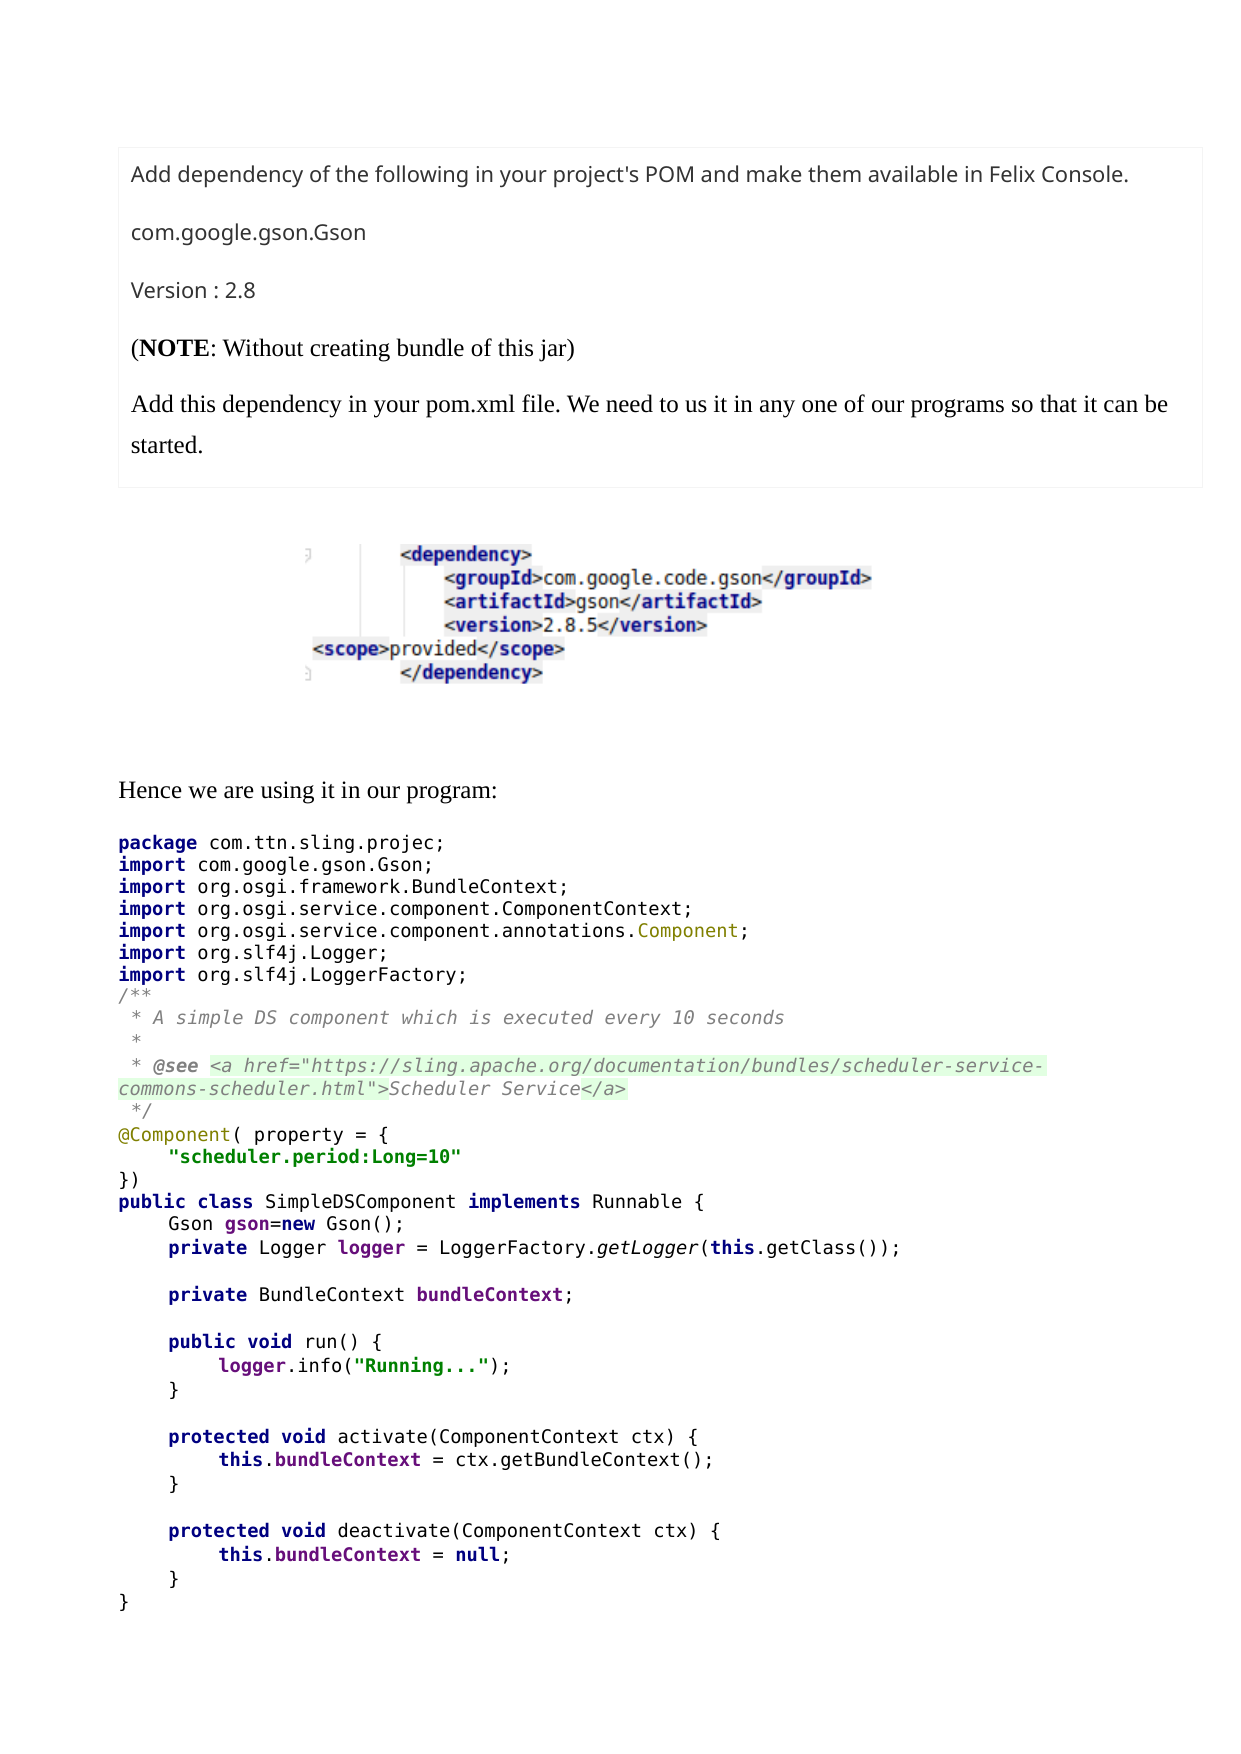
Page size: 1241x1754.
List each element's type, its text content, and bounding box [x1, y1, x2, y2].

text this.bundleContext = ctx.getBundleContext(); [118, 1449, 1122, 1473]
text }) [118, 1169, 1122, 1191]
text * [118, 1031, 1122, 1054]
text protected void activate(ComponentContext ctx) { [118, 1426, 1122, 1449]
text import org.slf4j.Logger; [118, 942, 1122, 963]
text import org.osgi.service.component.ComponentContext; [118, 898, 1122, 920]
text Gson gson=new Gson(); [118, 1213, 1122, 1237]
text this.bundleContext = null; [118, 1544, 1122, 1568]
text import org.osgi.service.component.annotations.Component; [118, 920, 1122, 942]
text protected void deactivate(ComponentContext ctx) { [118, 1520, 1122, 1544]
text */ [118, 1100, 1122, 1124]
text import com.google.gson.Gson; [118, 854, 1122, 876]
text * @see <a href="https://sling.apache.org/documentation/bundles/scheduler-service-commons-scheduler.html">Scheduler Service</a> [118, 1054, 1122, 1100]
text import org.osgi.framework.BundleContext; [118, 876, 1122, 898]
text @Component( property = { [118, 1124, 1122, 1146]
text logger.info("Running..."); [118, 1355, 1122, 1378]
text Hence we are using it in our program: [118, 775, 1122, 803]
text } [118, 1591, 1122, 1613]
text private Logger logger = LoggerFactory.getLogger(this.getClass()); [118, 1237, 1122, 1260]
text /** [118, 985, 1122, 1007]
text } [118, 1568, 1122, 1591]
text import org.slf4j.LoggerFactory; [118, 963, 1122, 985]
text public void run() { [118, 1331, 1122, 1355]
text * A simple DS component which is executed every 10 seconds [118, 1007, 1122, 1031]
text package com.ttn.sling.projec; [118, 832, 1122, 854]
text } [118, 1473, 1122, 1497]
picture [305, 544, 935, 706]
text "scheduler.period:Long=10" [118, 1146, 1122, 1169]
text private BundleContext bundleContext; [118, 1284, 1122, 1308]
table_header Add dependency of the following in your project's POM and make them available in Felix Console. com.google.gson.Gson Version : 2.8 (NOTE: Without creating bundle of this jar) Add this dependency in your pom.xml file. We need to us it in any one of our programs so that it can be started. [119, 148, 1202, 487]
text public class SimpleDSComponent implements Runnable { [118, 1191, 1122, 1213]
text } [118, 1378, 1122, 1402]
